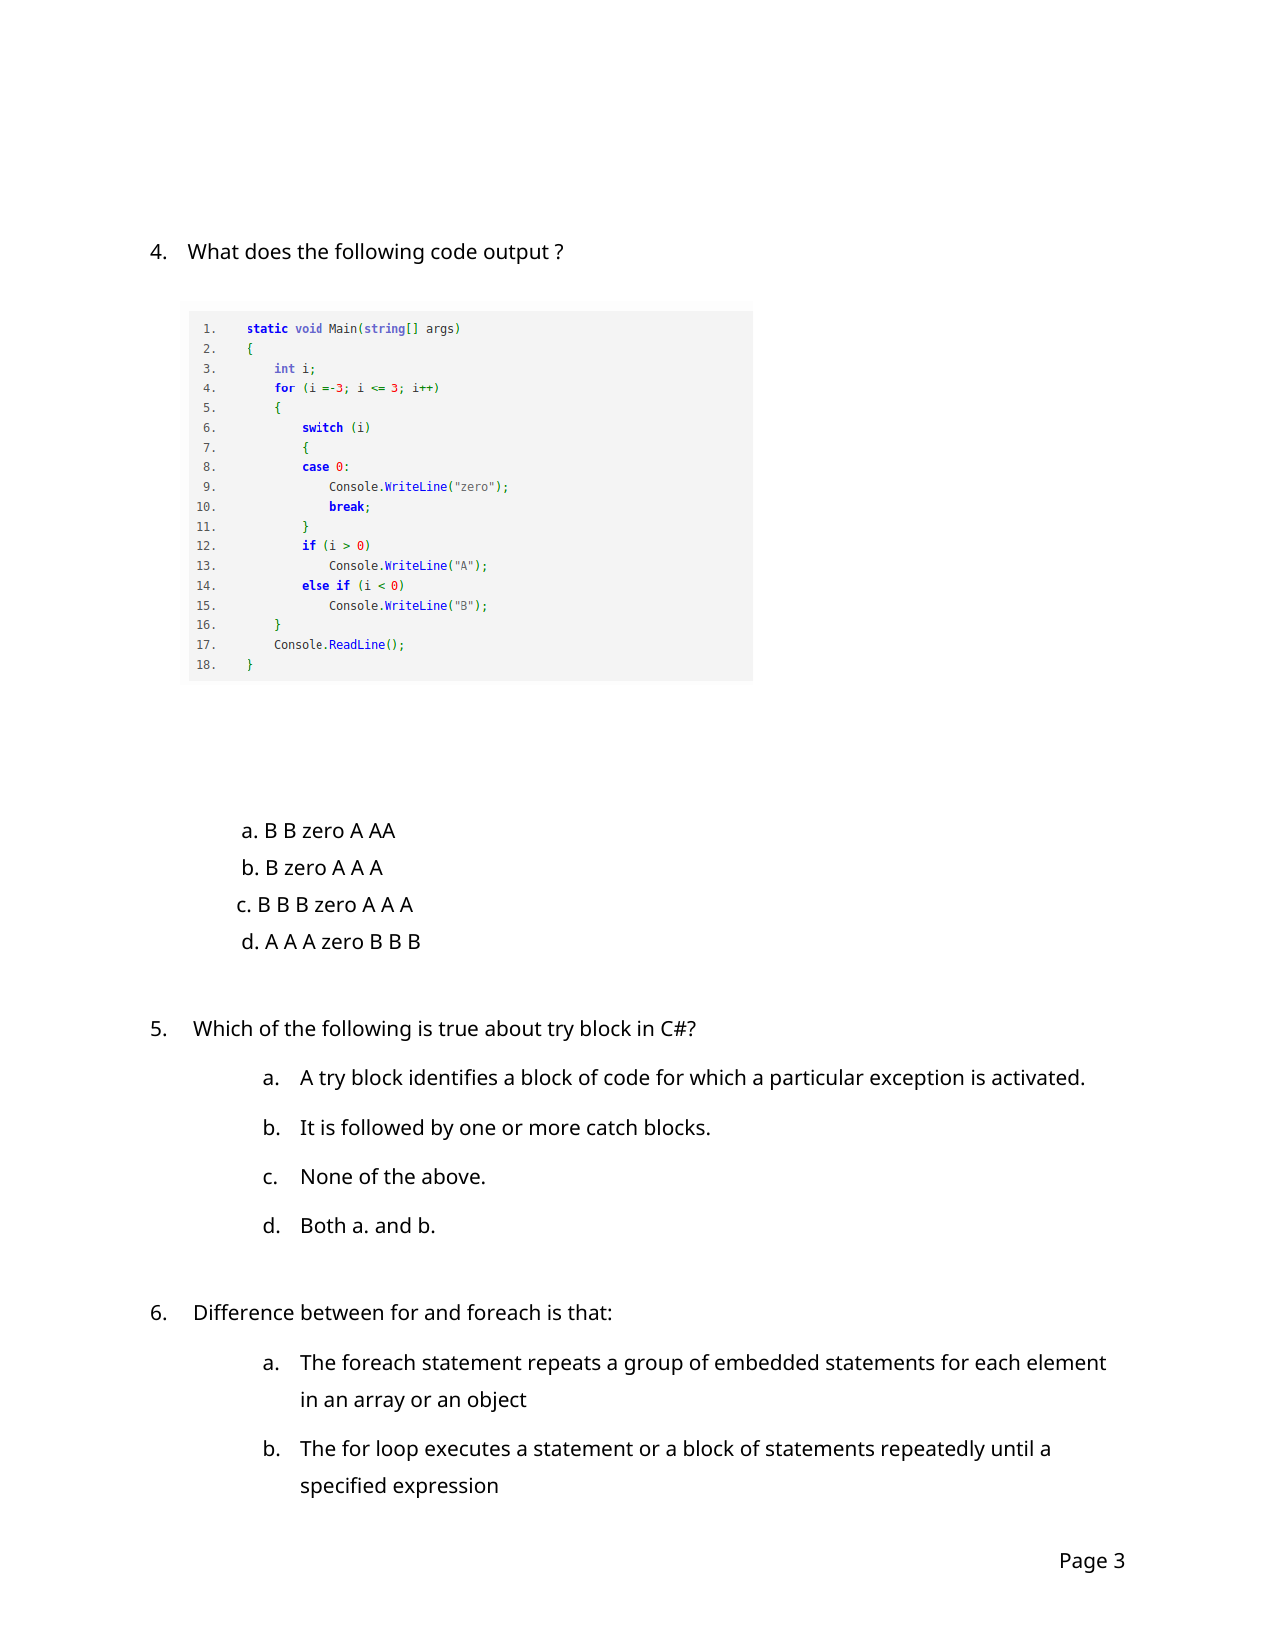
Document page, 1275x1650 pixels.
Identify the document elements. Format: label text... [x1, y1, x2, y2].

picture [179, 301, 754, 685]
text a. B B zero A AA b. B zero A A A c. B B B zero A A A d. A A A zero B B B [150, 817, 1125, 956]
list It is followed by one or more catch blocks. [262, 1113, 1125, 1141]
list Both a. and b. [262, 1212, 1125, 1240]
list Which of the following is true about try block in C#? [150, 1014, 1125, 1042]
list A try block identifies a block of code for which a particular exception is activated. [262, 1063, 1125, 1092]
list Difference between for and foreach is that: [150, 1298, 1125, 1327]
list The for loop executes a statement or a block of statements repeatedly until a specified expression [262, 1434, 1125, 1499]
list What does the following code output ? [150, 237, 1125, 265]
list None of the above. [262, 1162, 1125, 1191]
list The foreach statement repeats a group of embedded statements for each element in an array or an object [262, 1348, 1125, 1413]
